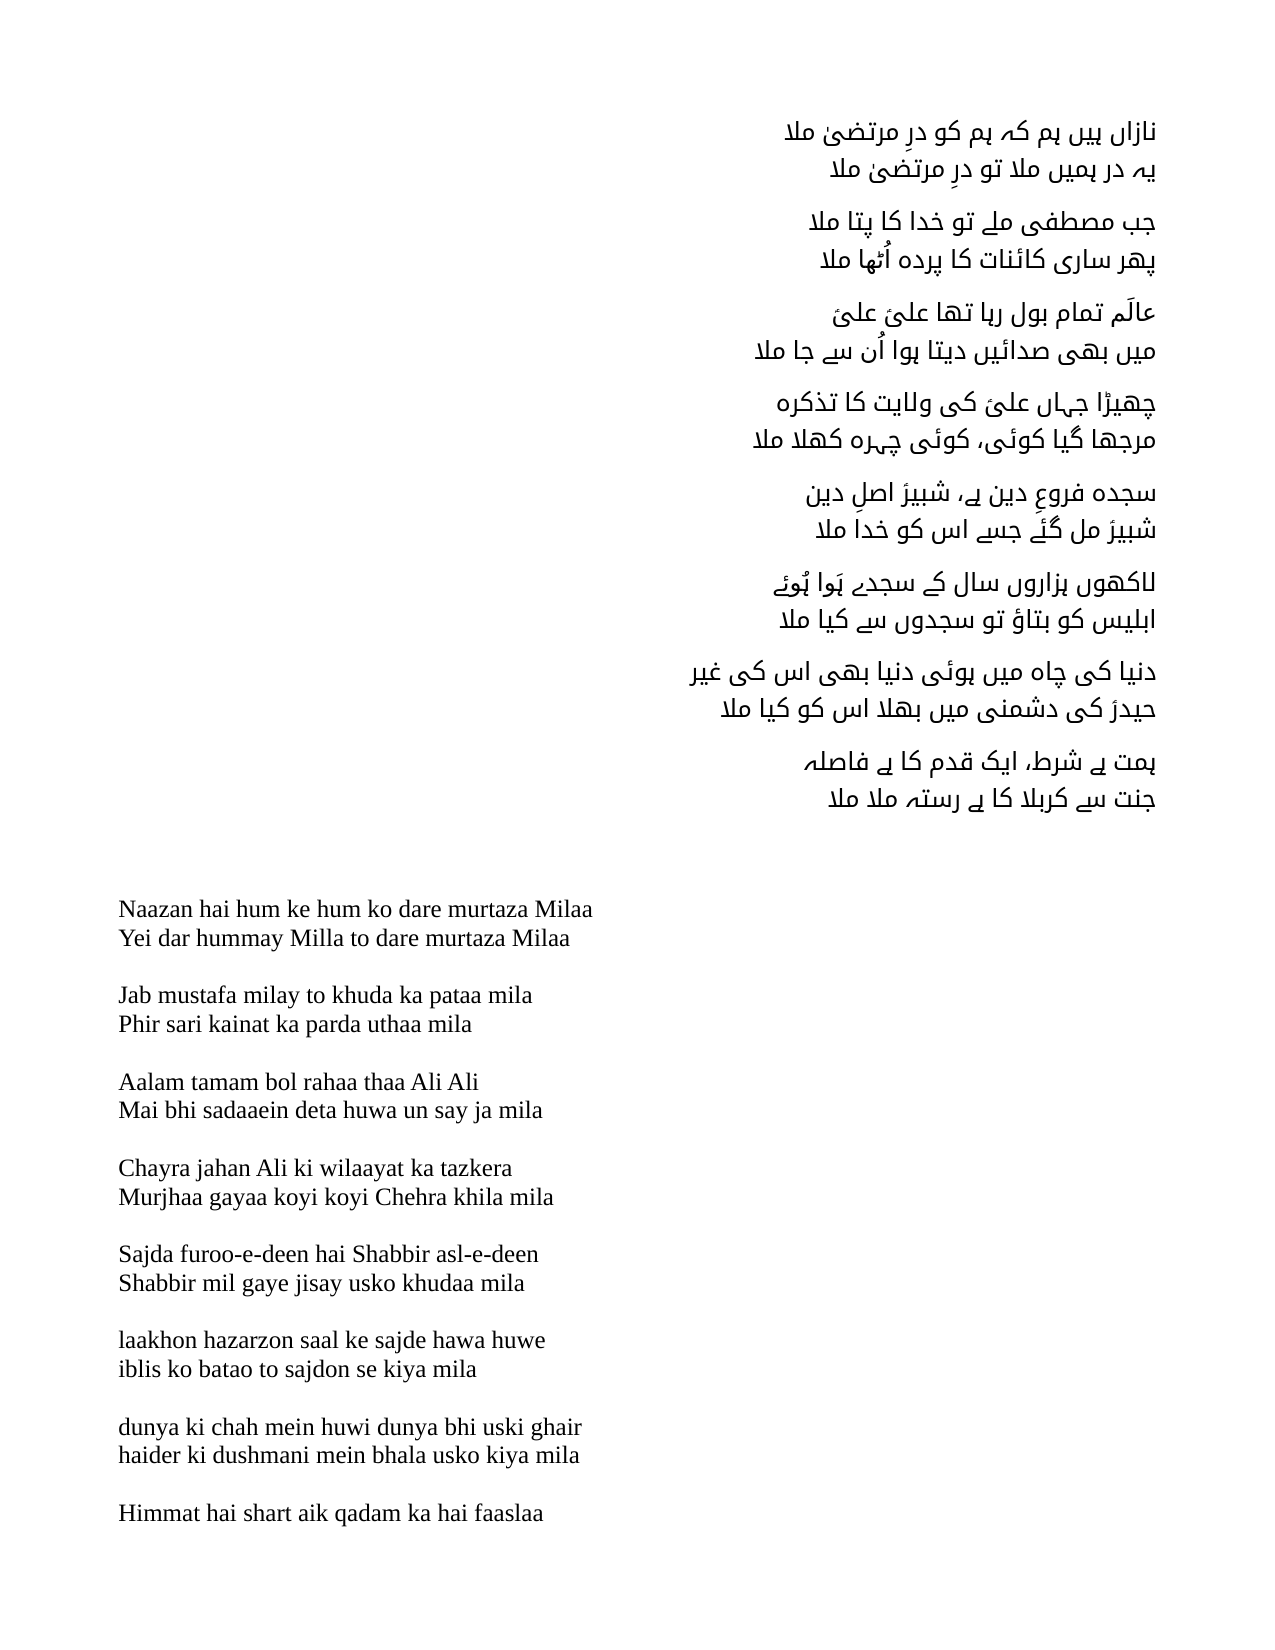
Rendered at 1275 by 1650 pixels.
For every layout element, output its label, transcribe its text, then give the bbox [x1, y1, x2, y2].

text Chayra jahan Ali ki wilaayat ka tazkera [118, 1153, 1157, 1182]
text عالَم تمام بول رہا تھا علیؑ علیؑ میں بھی صدائیں دیتا ہوا اُن سے جا ملا [118, 298, 1157, 369]
text سجدہ فروعِ دین ہے، شبیرؑ اصلِ دین شبیرؑ مل گئے جسے اس کو خدا ملا [118, 478, 1157, 548]
text Sajda furoo-e-deen hai Shabbir asl-e-deen [118, 1239, 1157, 1268]
text Shabbir mil gaye jisay usko khudaa mila [118, 1268, 1157, 1297]
text iblis ko batao to sajdon se kiya mila [118, 1354, 1157, 1383]
text Aalam tamam bol rahaa thaa Ali Ali [118, 1067, 1157, 1096]
text Himmat hai shart aik qadam ka hai faaslaa [118, 1498, 1157, 1527]
text Murjhaa gayaa koyi koyi Chehra khila mila [118, 1182, 1157, 1211]
text لاکھوں ہزاروں سال کے سجدے ہَوا ہُوئے ابلیس کو بتاؤ تو سجدوں سے کیا ملا [118, 568, 1157, 639]
text dunya ki chah mein huwi dunya bhi uski ghair [118, 1412, 1157, 1441]
text laakhon hazarzon saal ke sajde hawa huwe [118, 1326, 1157, 1354]
text چھیڑا جہاں علیؑ کی ولایت کا تذکرہ مرجھا گیا کوئی، کوئی چہرہ کھلا ملا [118, 389, 1157, 459]
text Phir sari kainat ka parda uthaa mila [118, 1009, 1157, 1038]
text Mai bhi sadaaein deta huwa un say ja mila [118, 1096, 1157, 1124]
text Naazan hai hum ke hum ko dare murtaza Milaa [118, 894, 1157, 923]
text جب مصطفی ملے تو خدا کا پتا ملا پھر ساری کائنات کا پردہ اُٹھا ملا [118, 207, 1157, 278]
text ہمت ہے شرط، ایک قدم کا ہے فاصلہ جنت سے کربلا کا ہے رستہ ملا ملا [118, 747, 1157, 817]
text Jab mustafa milay to khuda ka pataa mila [118, 981, 1157, 1009]
text Yei dar hummay Milla to dare murtaza Milaa [118, 923, 1157, 952]
text haider ki dushmani mein bhala usko kiya mila [118, 1441, 1157, 1469]
text دنیا کی چاہ میں ہوئی دنیا بھی اس کی غیر حیدرؑ کی دشمنی میں بھلا اس کو کیا ملا [118, 658, 1157, 728]
text نازاں ہیں ہم کہ ہم کو درِ مرتضیٰ ملا یہ در ہمیں ملا تو درِ مرتضیٰ ملا [118, 118, 1157, 188]
